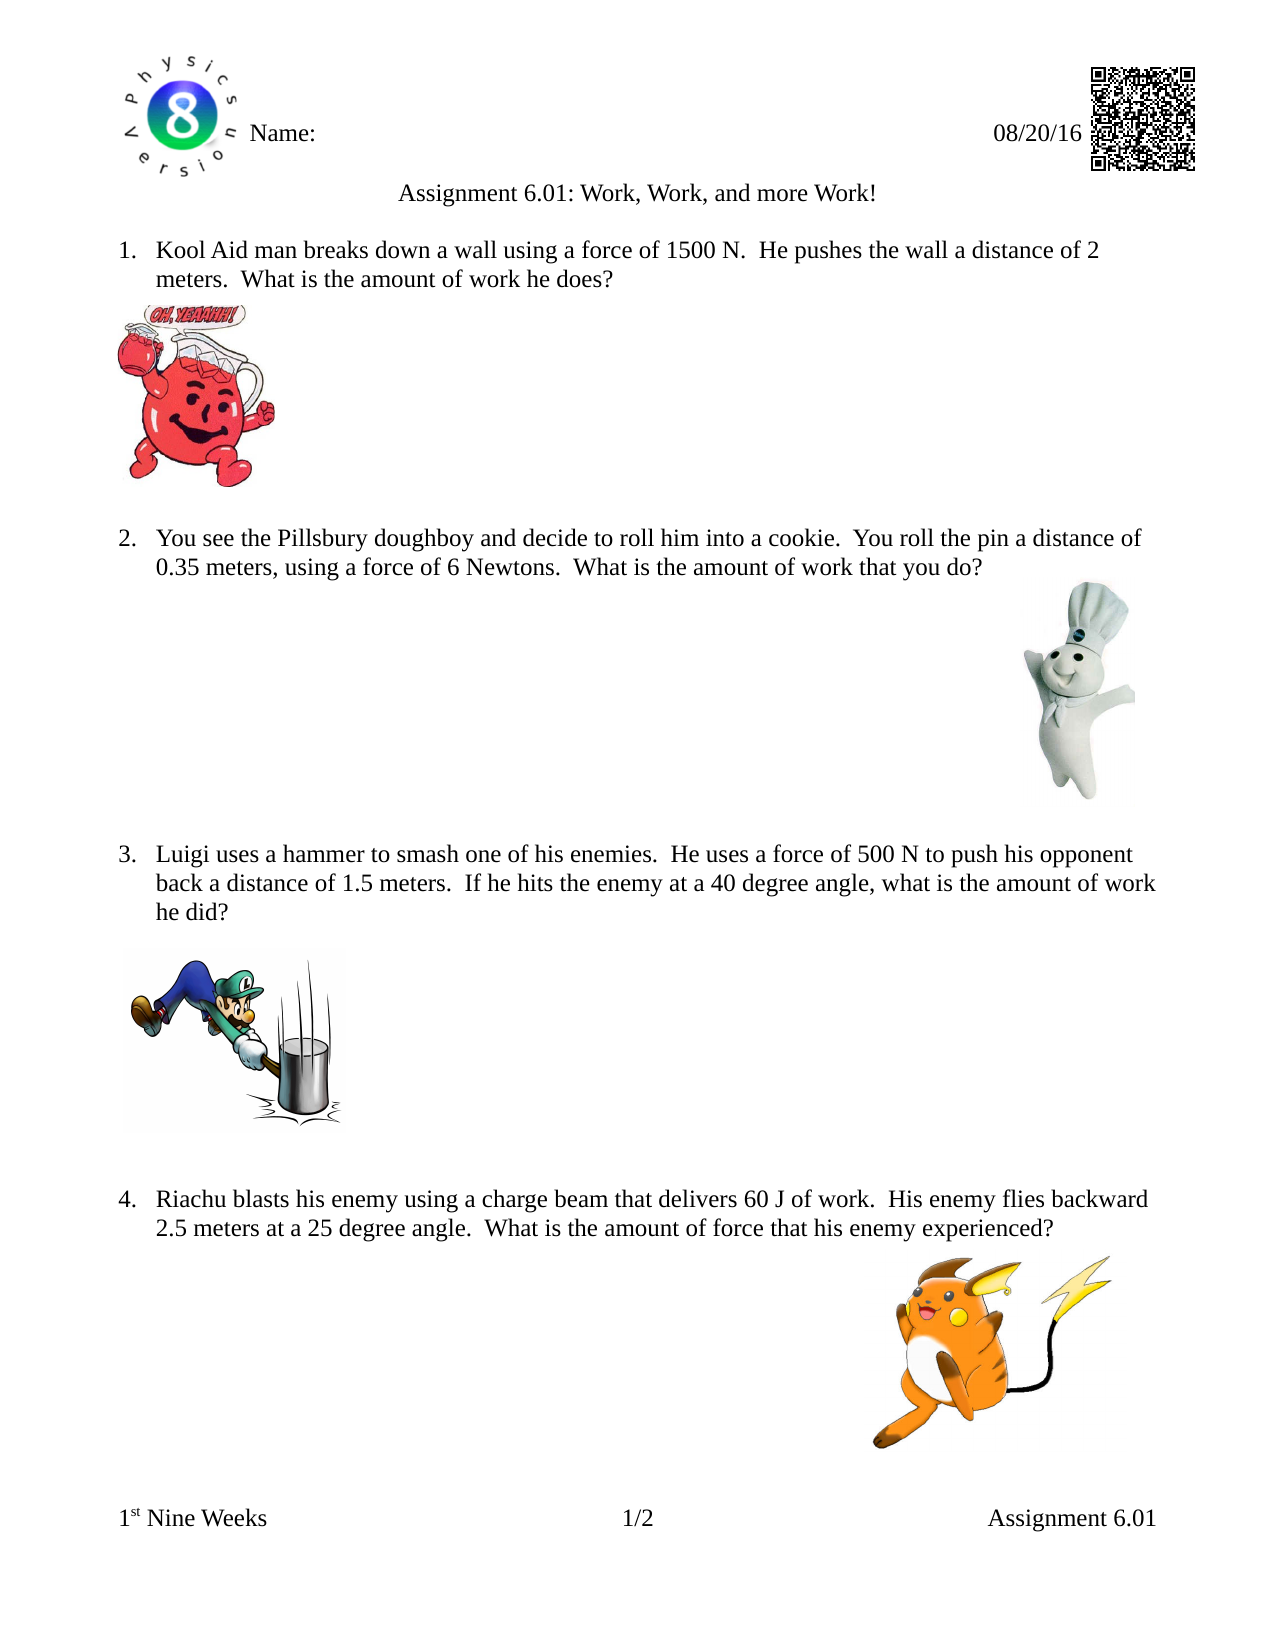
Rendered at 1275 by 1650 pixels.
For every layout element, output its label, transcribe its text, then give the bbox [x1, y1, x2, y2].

picture [1019, 577, 1135, 807]
list Luigi uses a hammer to smash one of his enemies. He uses a force of 500 N to push his opponent back a distance of 1.5 meters. If he hits the enemy at a 40 degree angle, what is the amount of work he did? [118, 839, 1157, 926]
picture [122, 948, 347, 1133]
list Kool Aid man breaks down a wall using a force of 1500 N. He pushes the wall a distance of 2 meters. What is the amount of work he does? [118, 236, 1157, 293]
picture [124, 56, 237, 177]
picture [863, 1249, 1128, 1452]
list You see the Pillsbury doughboy and decide to roll him into a cookie. You roll the pin a distance of 0.35 meters, using a force of 6 Newtons. What is the amount of work that you do? [118, 523, 1157, 581]
picture [117, 305, 275, 487]
picture [1082, 58, 1203, 179]
list Riachu blasts his enemy using a charge beam that delivers 60 J of work. His enemy flies backward 2.5 meters at a 25 degree angle. What is the amount of force that his enemy experienced? [118, 1184, 1157, 1242]
text Assignment 6.01: Work, Work, and more Work! [118, 176, 1157, 207]
